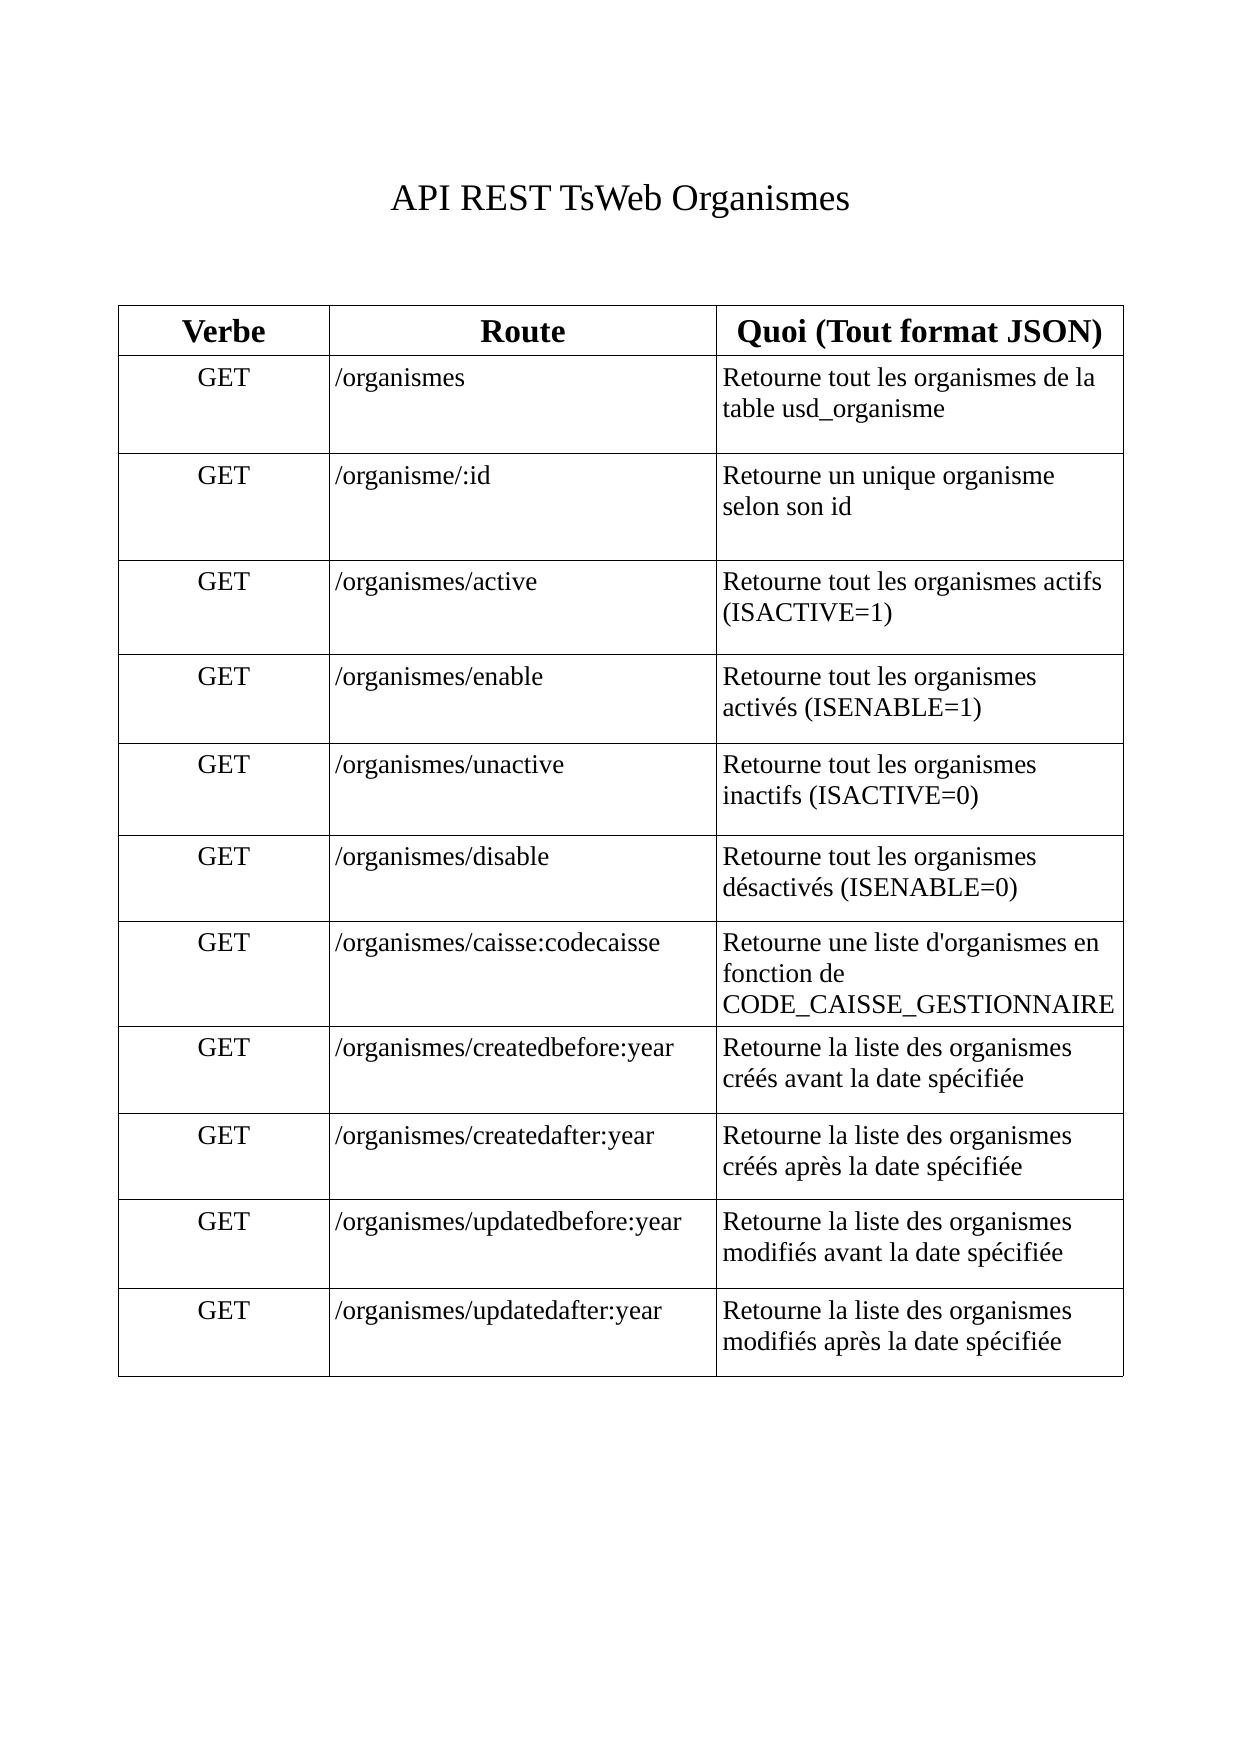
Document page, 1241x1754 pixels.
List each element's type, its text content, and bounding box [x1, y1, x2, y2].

table_cell GET [119, 655, 329, 742]
table_cell Retourne la liste des organismes créés avant la date spécifiée [717, 1027, 1123, 1113]
table_cell /organismes/createdbefore:year [330, 1027, 716, 1113]
table_cell GET [119, 1200, 329, 1288]
table_cell /organismes/disable [330, 836, 716, 921]
table_cell Retourne tout les organismes de la table usd_organisme [717, 356, 1123, 453]
table_cell Retourne un unique organisme selon son id [717, 454, 1123, 559]
table_cell GET [119, 356, 329, 453]
table_cell GET [119, 454, 329, 559]
table_cell /organismes [330, 356, 716, 453]
table_cell Retourne tout les organismes inactifs (ISACTIVE=0) [717, 744, 1123, 834]
table_cell /organismes/updatedbefore:year [330, 1200, 716, 1288]
table_cell GET [119, 1027, 329, 1113]
table_cell Retourne une liste d'organismes en fonction de CODE_CAISSE_GESTIONNAIRE [717, 922, 1123, 1026]
table_header Route [330, 306, 716, 355]
table_cell Retourne la liste des organismes créés après la date spécifiée [717, 1114, 1123, 1199]
table_cell GET [119, 561, 329, 654]
table_cell GET [119, 1289, 329, 1376]
table_cell /organismes/active [330, 561, 716, 654]
table_cell Retourne tout les organismes désactivés (ISENABLE=0) [717, 836, 1123, 921]
table_cell GET [119, 1114, 329, 1199]
table_cell /organisme/:id [330, 454, 716, 559]
table_cell /organismes/createdafter:year [330, 1114, 716, 1199]
table_cell /organismes/unactive [330, 744, 716, 834]
table_cell GET [119, 922, 329, 1026]
table_cell /organismes/caisse:codecaisse [330, 922, 716, 1026]
table_cell Retourne la liste des organismes modifiés avant la date spécifiée [717, 1200, 1123, 1288]
table_cell /organismes/updatedafter:year [330, 1289, 716, 1376]
table_cell Retourne tout les organismes activés (ISENABLE=1) [717, 655, 1123, 742]
table_cell Retourne la liste des organismes modifiés après la date spécifiée [717, 1289, 1123, 1376]
text API REST TsWeb Organismes [118, 176, 1122, 219]
table_cell GET [119, 836, 329, 921]
table_header Quoi (Tout format JSON) [717, 306, 1123, 355]
table_cell Retourne tout les organismes actifs (ISACTIVE=1) [717, 561, 1123, 654]
table_cell /organismes/enable [330, 655, 716, 742]
table_cell GET [119, 744, 329, 834]
table_header Verbe [119, 306, 329, 355]
